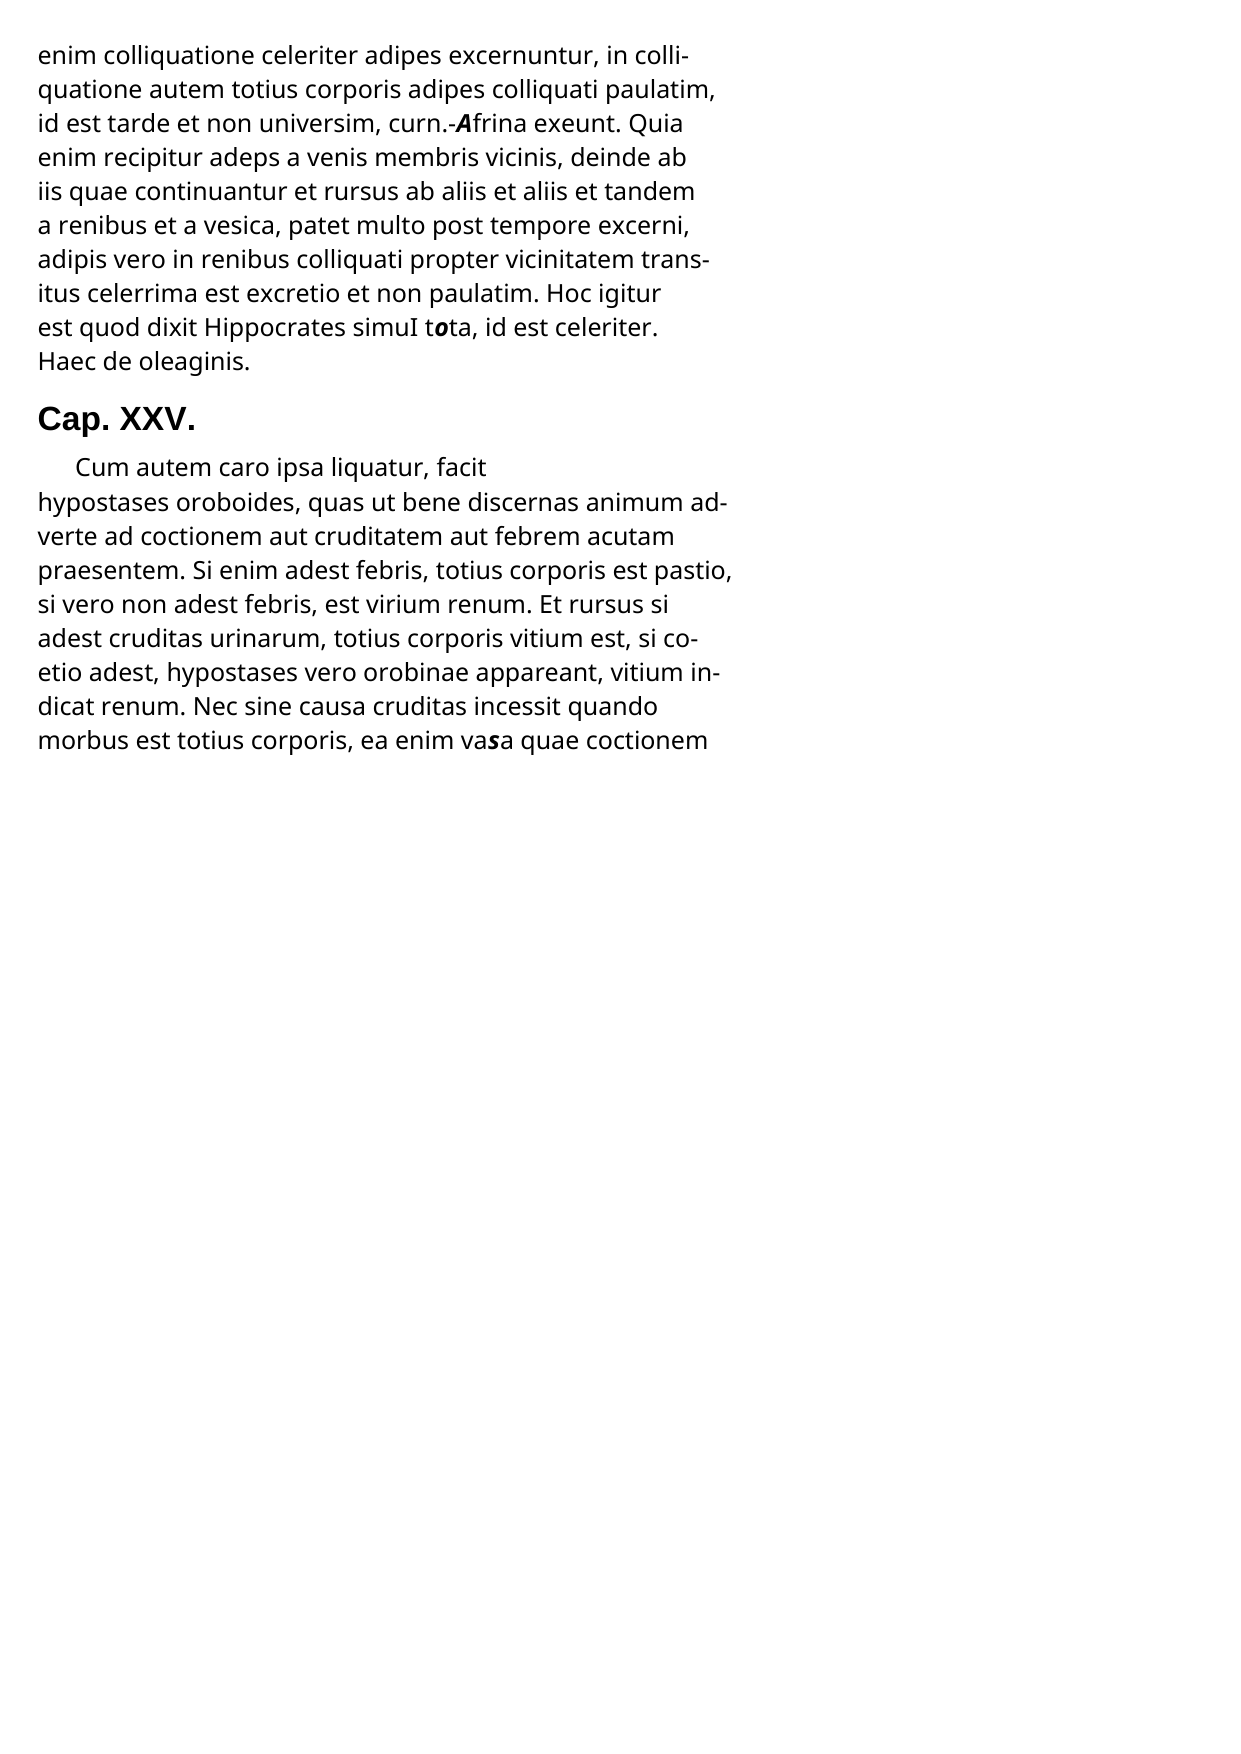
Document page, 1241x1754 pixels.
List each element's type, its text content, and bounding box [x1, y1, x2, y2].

text enim colliquatione celeriter adipes excernuntur, in colli- quatione autem totius corporis adipes colliquati paulatim, id est tarde et non universim, curn.-Afrina exeunt. Quia enim recipitur adeps a venis membris vicinis, deinde ab iis quae continuantur et rursus ab aliis et aliis et tandem a renibus et a vesica, patet multo post tempore excerni, adipis vero in renibus colliquati propter vicinitatem trans- itus celerrima est excretio et non paulatim. Hoc igitur est quod dixit Hippocrates simuI tota, id est celeriter. Haec de oleaginis. [37, 37, 1203, 378]
text Cum autem caro ipsa liquatur, facit hypostases oroboides, quas ut bene discernas animum ad- verte ad coctionem aut cruditatem aut febrem acutam praesentem. Si enim adest febris, totius corporis est pastio, si vero non adest febris, est virium renum. Et rursus si adest cruditas urinarum, totius corporis vitium est, si co- etio adest, hypostases vero orobinae appareant, vitium in- dicat renum. Nec sine causa cruditas incessit quando morbus est totius corporis, ea enim vasa quae coctionem [37, 450, 1203, 757]
subtitle Cap. XXV. [37, 399, 1203, 438]
